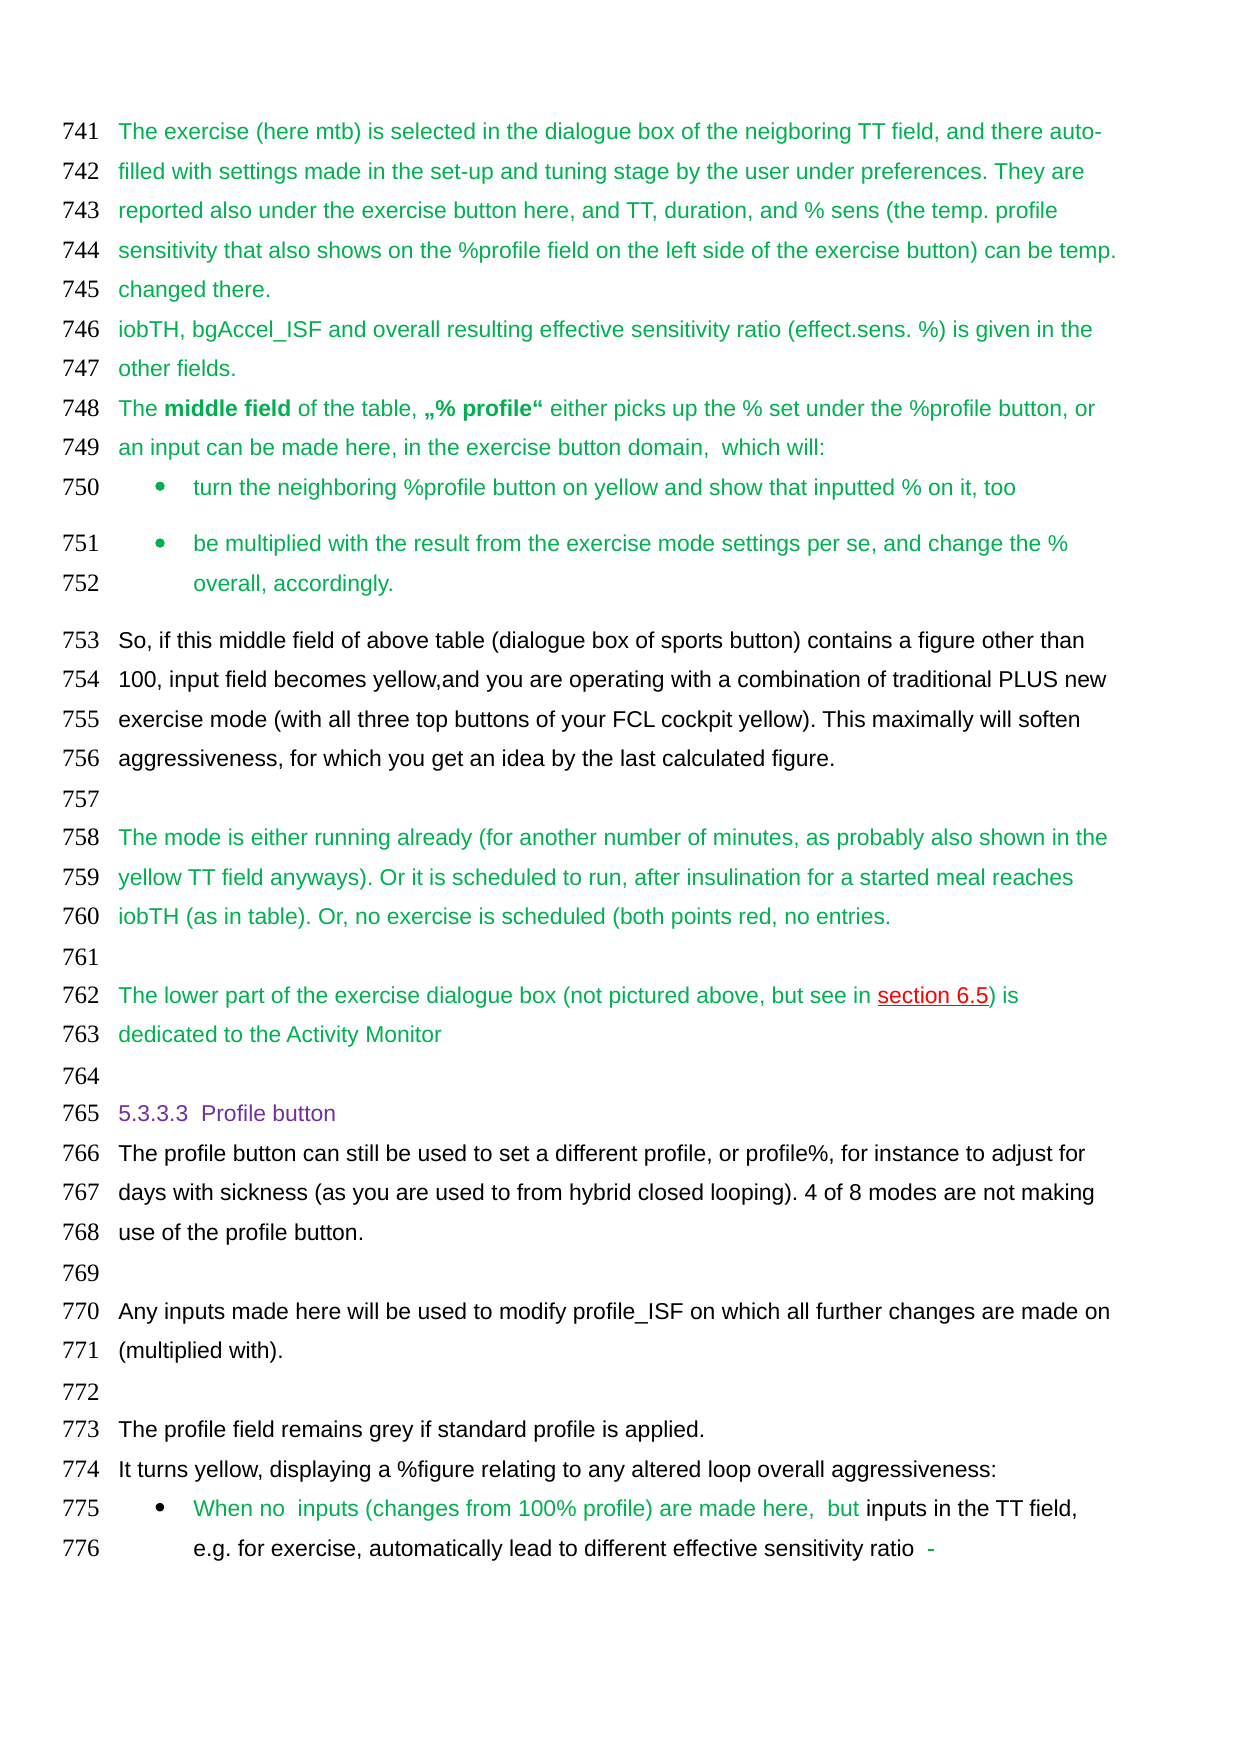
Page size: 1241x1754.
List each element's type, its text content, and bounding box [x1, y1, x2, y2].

text The exercise (here mtb) is selected in the dialogue box of the neigboring TT field, and there auto- filled with settings made in the set-up and tuning stage by the user under preferences. They are reported also under the exercise button here, and TT, duration, and % sens (the temp. profile sensitivity that also shows on the %profile field on the left side of the exercise button) can be temp. changed there. [118, 118, 1122, 302]
text 5.3.3.3 Profile button [118, 1100, 1122, 1127]
text The lower part of the exercise dialogue box (not pictured above, but see in section 6.5) is dedicated to the Activity Monitor [118, 982, 1122, 1048]
text The mode is either running already (for another number of minutes, as probably also shown in the yellow TT field anyways). Or it is scheduled to run, after insulination for a started meal reaches iobTH (as in table). Or, no exercise is scheduled (both points red, no entries. [118, 824, 1122, 929]
text iobTH, bgAccel_ISF and overall resulting effective sensitivity ratio (effect.sens. %) is given in the other fields. [118, 316, 1122, 381]
list When no inputs (changes from 100% profile) are made here, but inputs in the TT field, e.g. for exercise, automatically lead to different effective sensitivity ratio [156, 1495, 1122, 1561]
text Any inputs made here will be used to modify profile_ISF on which all further changes are made on (multiplied with). [118, 1298, 1122, 1363]
text So, if this middle field of above table (dialogue box of sports button) contains a figure other than 100, input field becomes yellow,and you are operating with a combination of traditional PLUS new exercise mode (with all three top buttons of your FCL cockpit yellow). This maximally will soften aggressiveness, for which you get an idea by the last calculated figure. [118, 627, 1122, 771]
text The middle field of the table, „% profile“ either picks up the % set under the %profile button, or an input can be made here, in the exercise button domain, which will: [118, 394, 1122, 460]
text The profile button can still be used to set a different profile, or profile%, for instance to adjust for days with sickness (as you are used to from hybrid closed looping). 4 of 8 modes are not making use of the profile button. [118, 1140, 1122, 1245]
text It turns yellow, displaying a %figure relating to any altered loop overall aggressiveness: [118, 1456, 1122, 1482]
list be multiplied with the result from the exercise mode settings per se, and change the % overall, accordingly. [156, 530, 1122, 597]
text The profile field remains grey if standard profile is applied. [118, 1416, 1122, 1442]
list turn the neighboring %profile button on yellow and show that inputted % on it, too [156, 473, 1122, 500]
